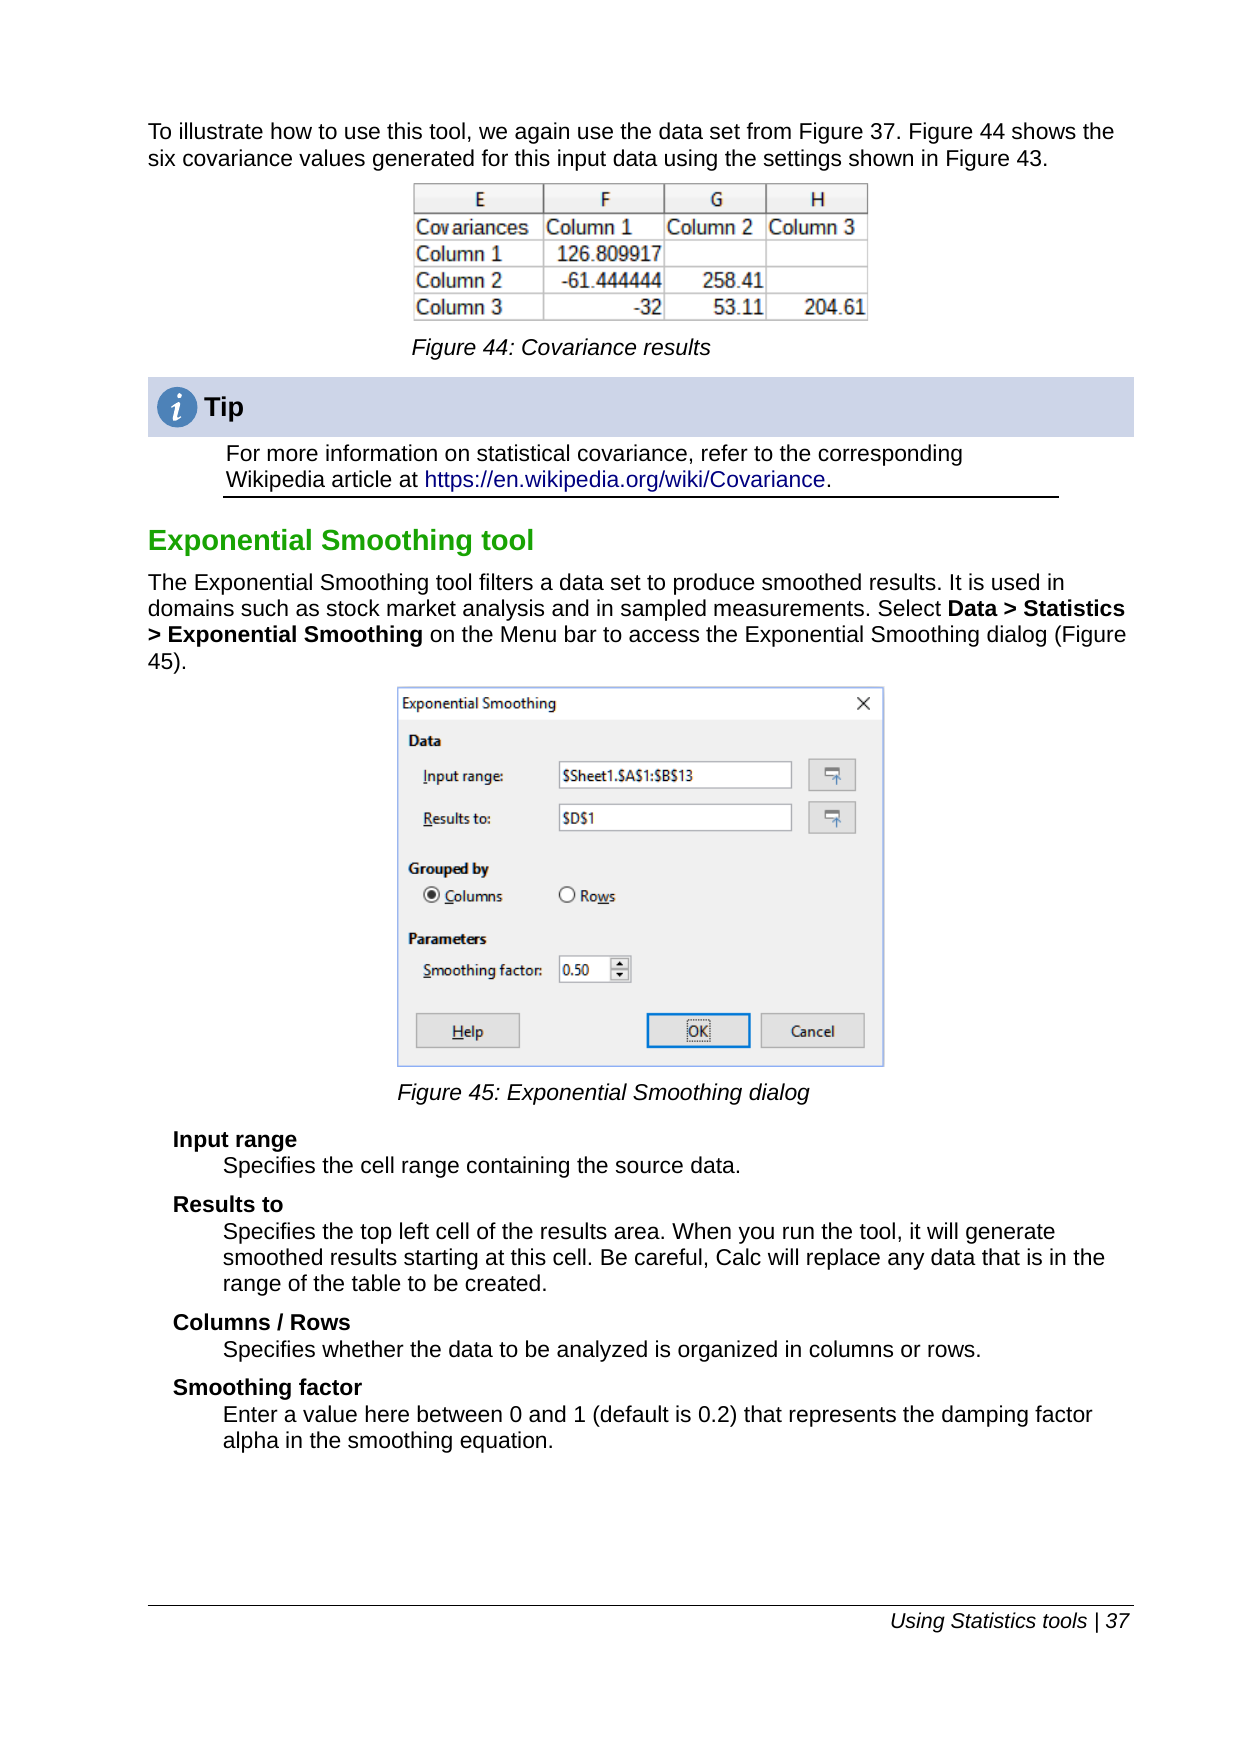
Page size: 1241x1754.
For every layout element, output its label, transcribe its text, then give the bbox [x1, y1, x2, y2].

picture [413, 183, 869, 321]
picture [397, 686, 885, 1067]
text Input range [173, 1126, 1134, 1152]
text Columns / Rows [173, 1309, 1134, 1336]
subtitle Exponential Smoothing tool [148, 523, 1134, 556]
text Specifies whether the data to be analyzed is organized in columns or rows. [223, 1336, 1134, 1362]
subtitle Tip [148, 377, 1134, 437]
text Specifies the cell range containing the source data. [223, 1152, 1134, 1179]
text Results to [173, 1191, 1134, 1218]
text Smoothing factor [173, 1374, 1134, 1401]
text Specifies the top left cell of the results area. When you run the tool, it will generate smoothed results starting at this cell. Be careful, Calc will replace any data that is in the range of the table to be created. [223, 1218, 1134, 1297]
text The Exponential Smoothing tool filters a data set to produce smoothed results. It is used in domains such as stock market analysis and in sampled measurements. Select Data > Statistics > Exponential Smoothing on the Menu bar to access the Exponential Smoothing dialog (Figure 45). [148, 569, 1134, 674]
text Enter a value here between 0 and 1 (default is 0.2) that represents the damping factor alpha in the smoothing equation. [223, 1401, 1134, 1453]
text For more information on statistical covariance, refer to the corresponding Wikipedia article at https://en.wikipedia.org/wiki/Covariance. [223, 437, 1059, 496]
text To illustrate how to use this tool, we again use the data set from Figure 37. Figure 44 shows the six covariance values generated for this input data using the settings shown in Figure 43. [148, 118, 1134, 171]
text Figure 45: Exponential Smoothing dialog [397, 1079, 884, 1105]
text Figure 44: Covariance results [411, 333, 870, 360]
